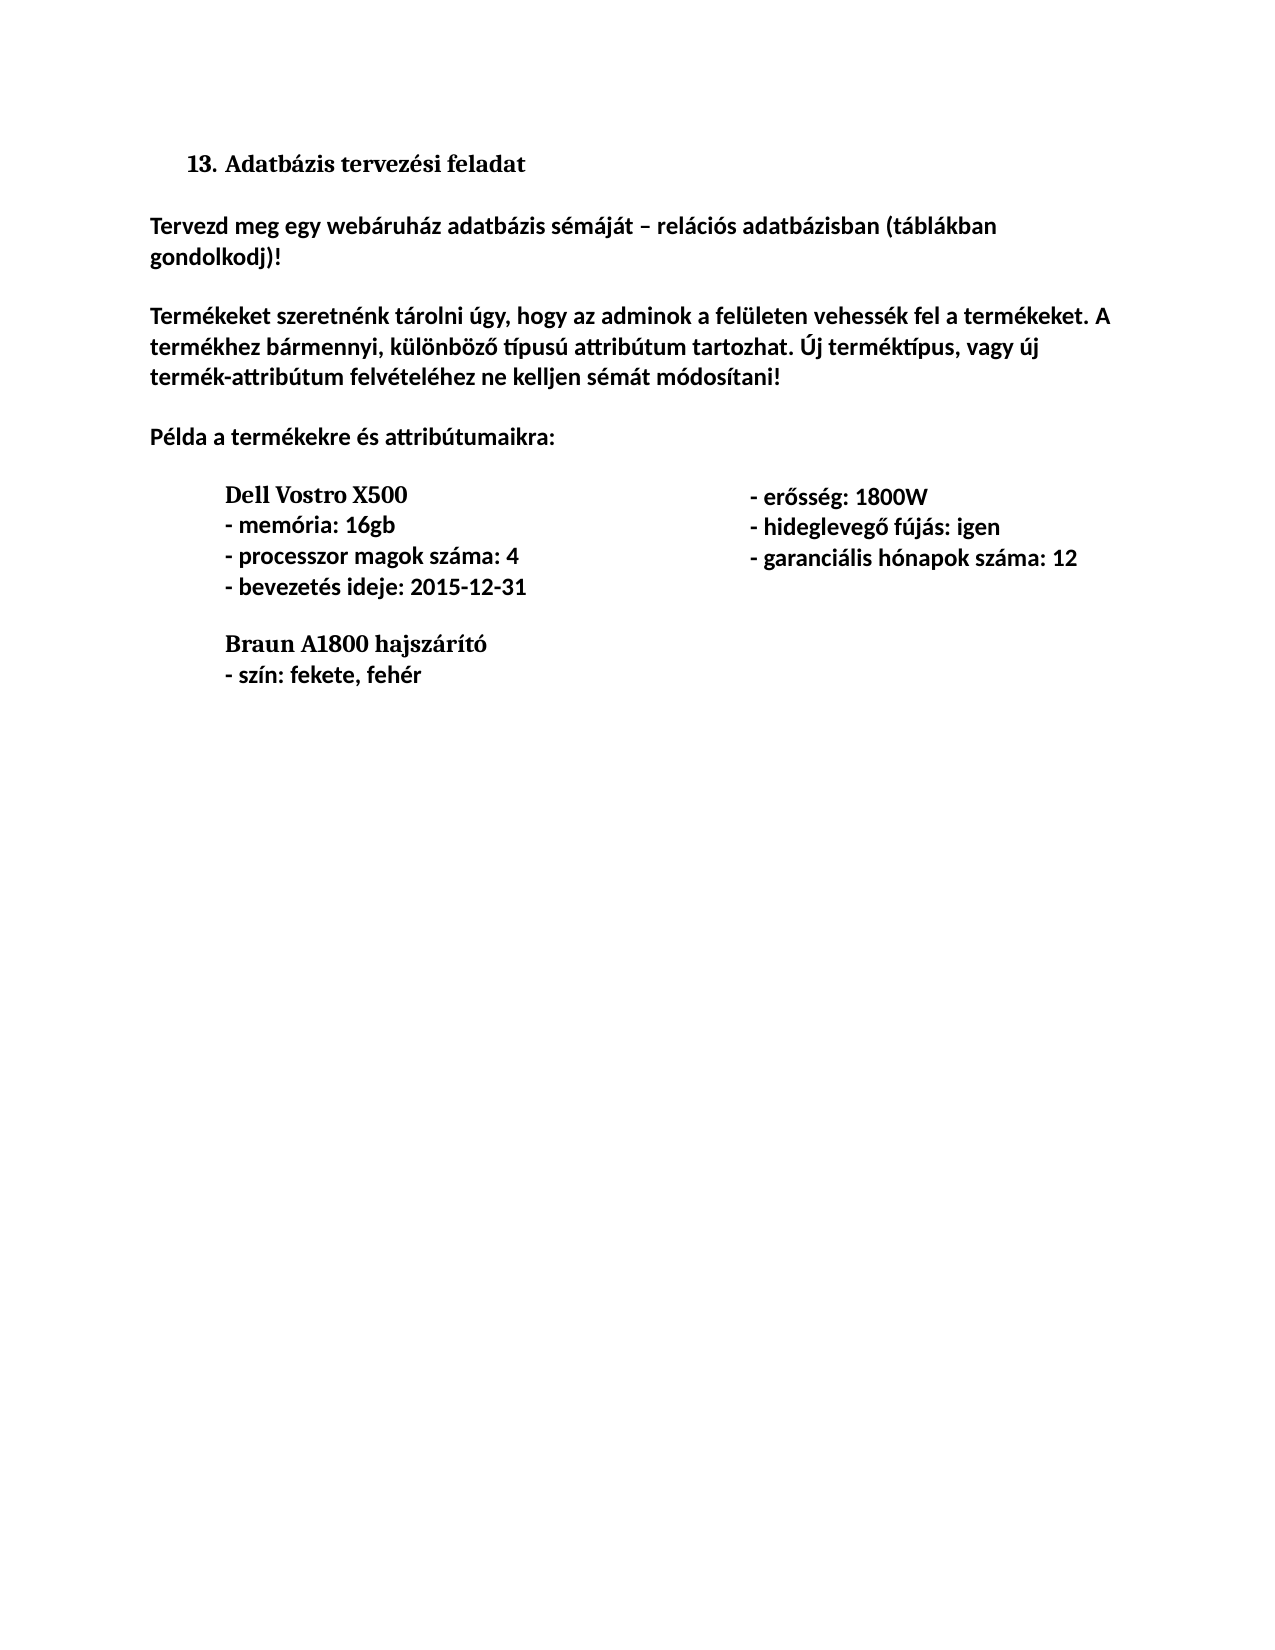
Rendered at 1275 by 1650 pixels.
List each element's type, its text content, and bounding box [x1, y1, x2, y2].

text Tervezd meg egy webáruház adatbázis sémáját – relációs adatbázisban (táblákban gondolkodj)! [150, 210, 1125, 271]
text Termékeket szeretnénk tárolni úgy, hogy az adminok a felületen vehessék fel a termékeket. A termékhez bármennyi, különböző típusú attribútum tartozhat. Új terméktípus, vagy új termék-attribútum felvételéhez ne kelljen sémát módosítani! [150, 300, 1125, 392]
text - erősség: 1800W - hideglevegő fújás: igen - garanciális hónapok száma: 12 [750, 481, 1125, 572]
text Példa a termékekre és attribútumaikra: [150, 421, 1125, 452]
text Braun A1800 hajszárító - szín: fekete, fehér [225, 630, 600, 689]
text Dell Vostro X500 - memória: 16gb - processzor magok száma: 4 - bevezetés ideje: 2015-12-31 [225, 481, 600, 601]
list Adatbázis tervezési feladat [187, 150, 1125, 179]
